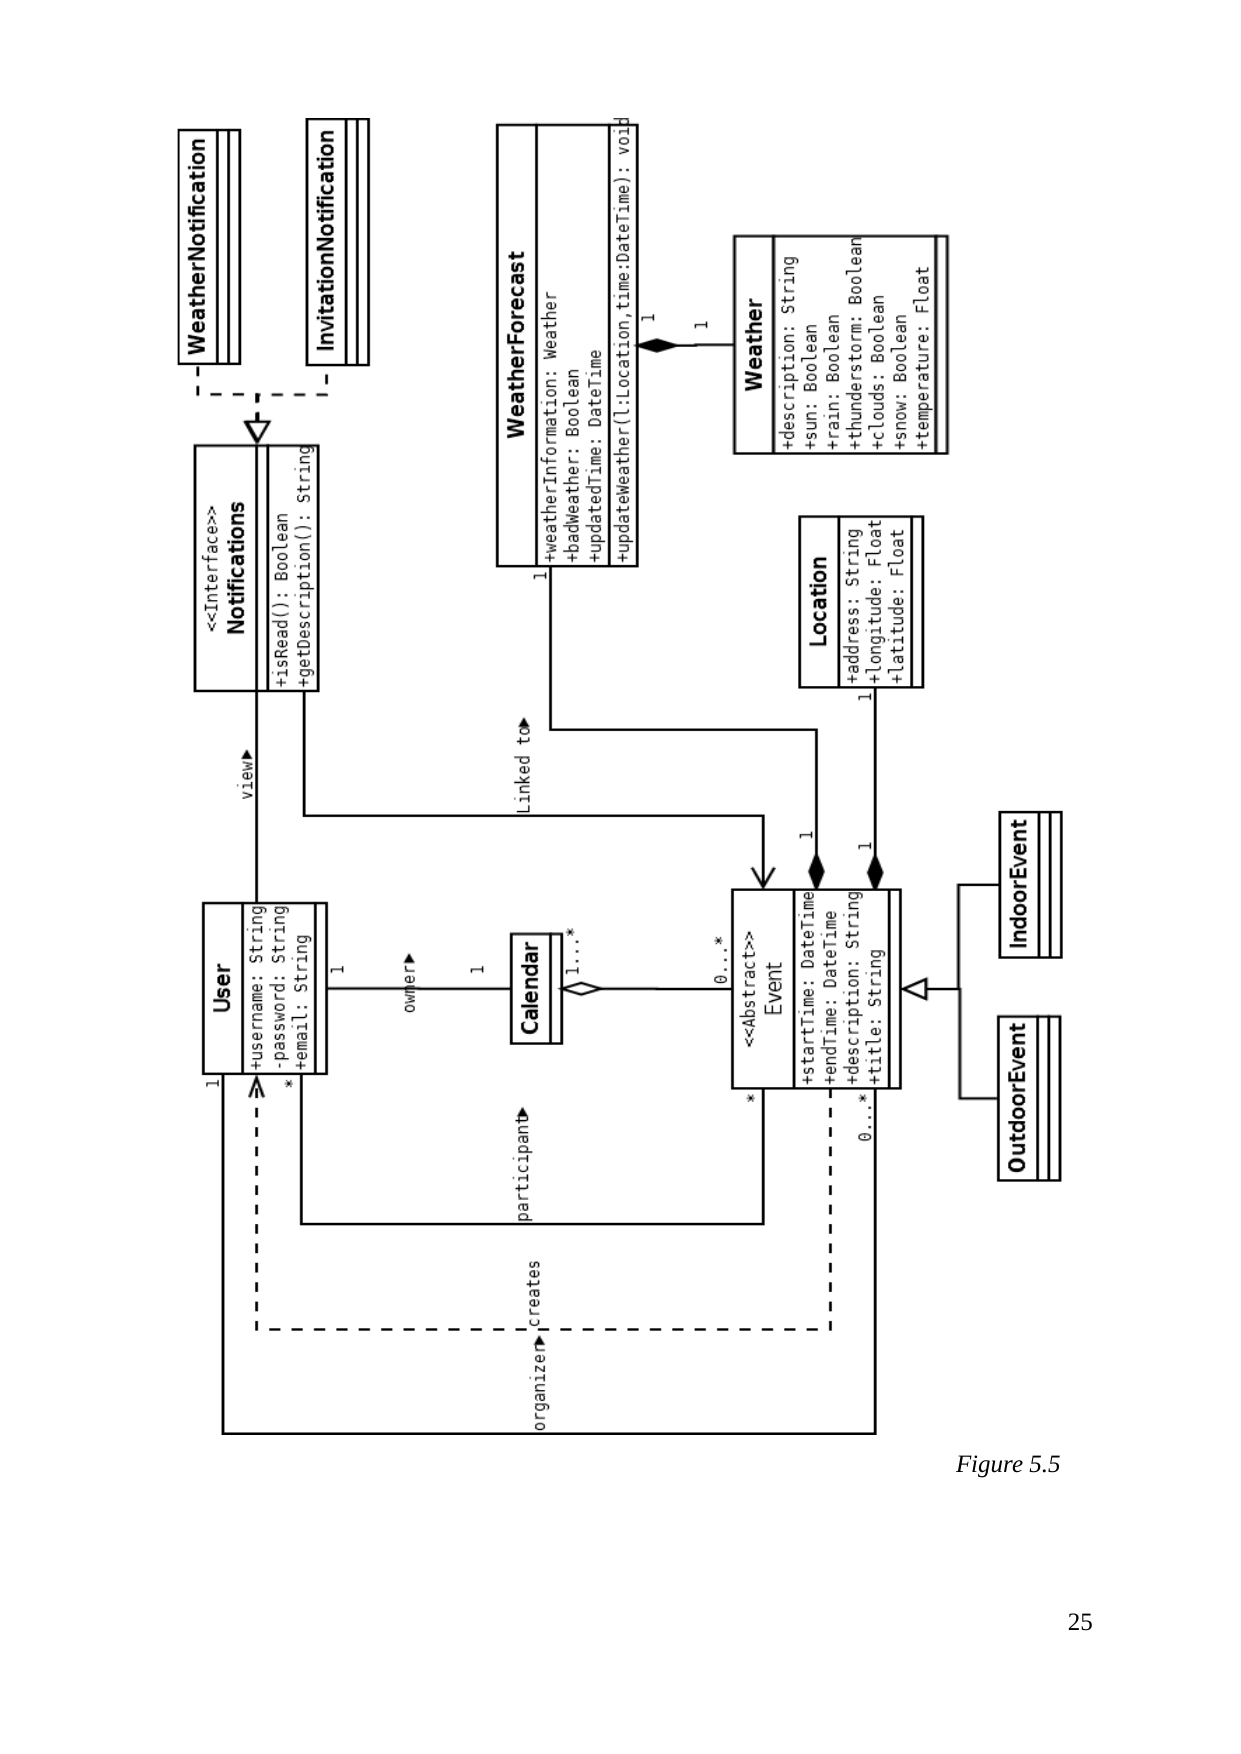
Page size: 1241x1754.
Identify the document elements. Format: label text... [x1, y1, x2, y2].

picture [177, 118, 1063, 1435]
text Figure 5.5 [177, 1435, 1063, 1478]
